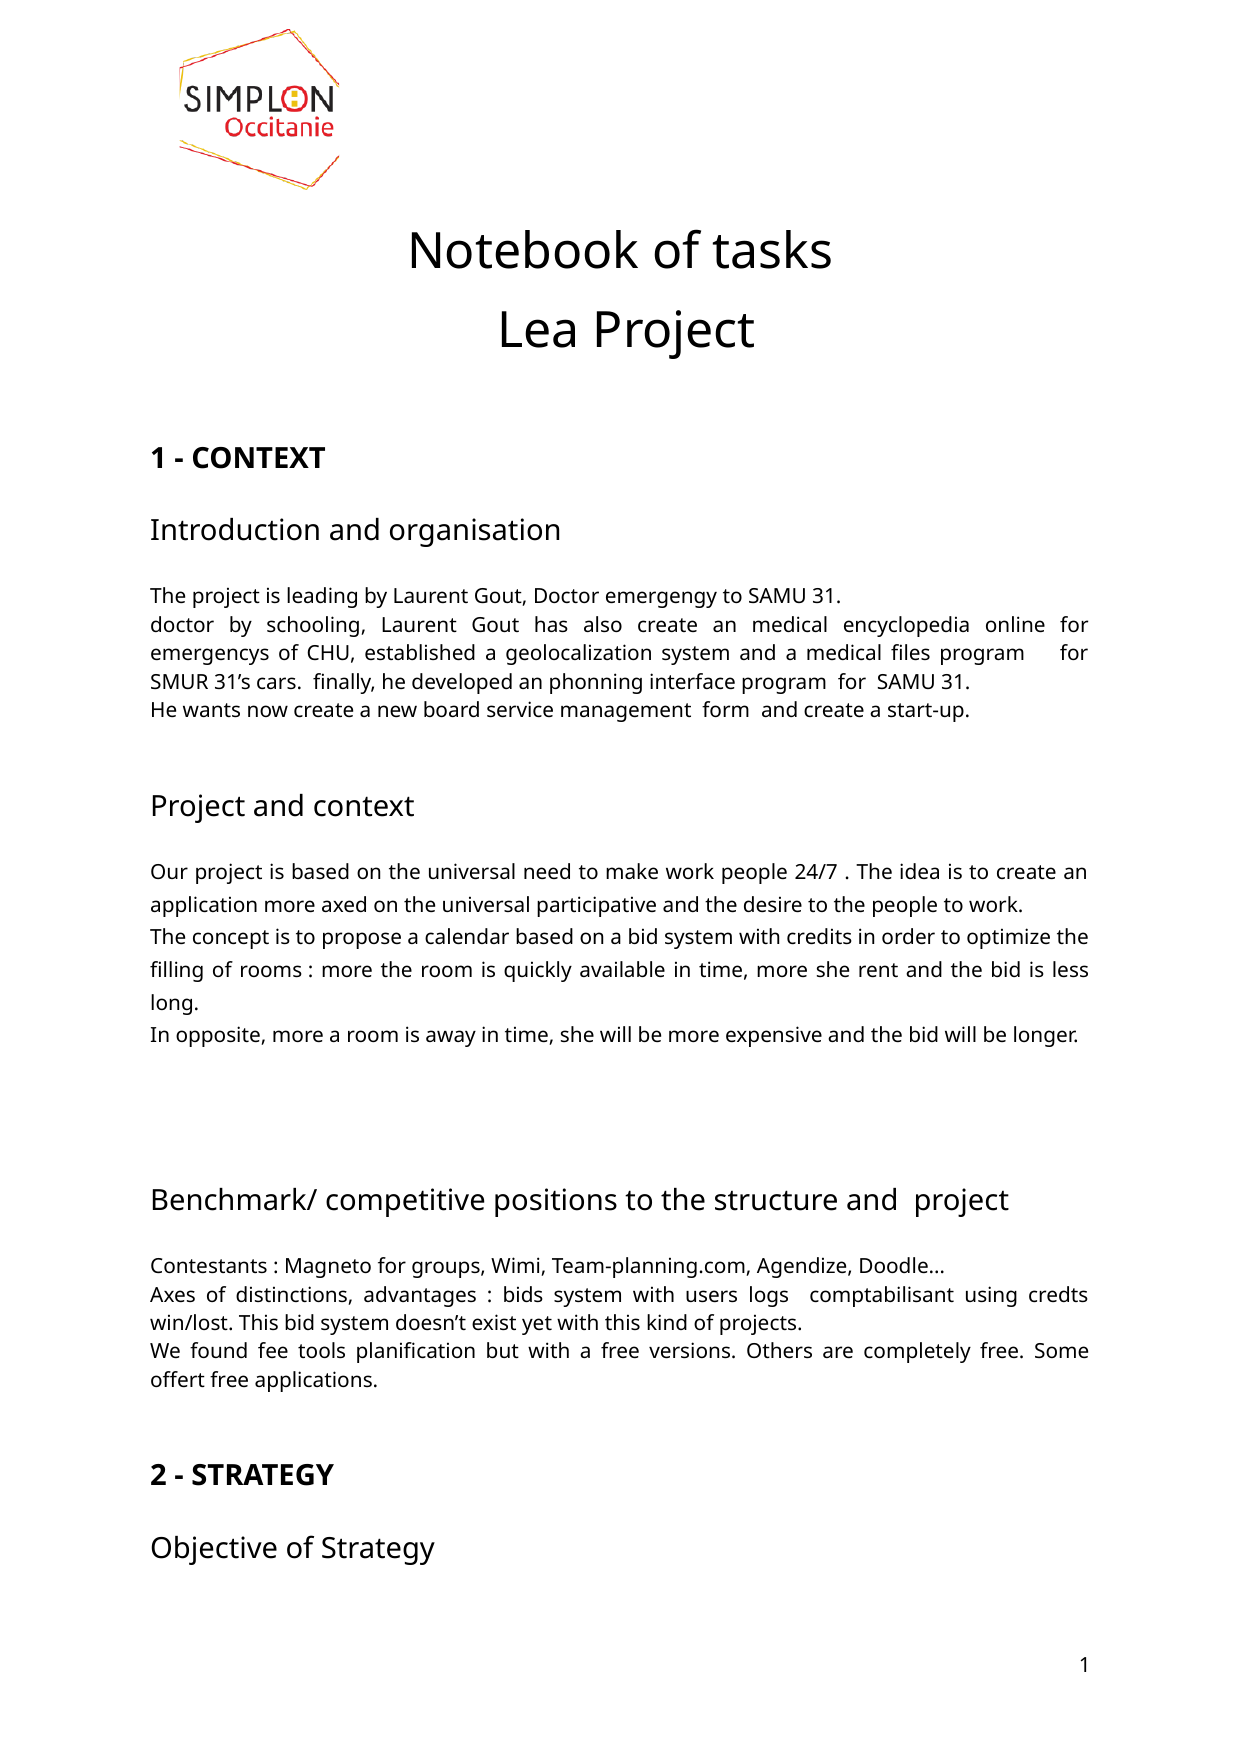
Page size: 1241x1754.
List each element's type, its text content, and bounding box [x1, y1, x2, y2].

text Our project is based on the universal need to make work people 24/7 . The idea is to create an application more axed on the universal participative and the desire to the people to work. [150, 857, 1090, 918]
subtitle 1 - CONTEXT [150, 437, 1090, 477]
subtitle Introduction and organisation [150, 509, 1090, 549]
text Axes of distinctions, advantages : bids system with users logs comptabilisant using credts win/lost. This bid system doesn’t exist yet with this kind of projects. [150, 1280, 1090, 1337]
subtitle Benchmark/ competitive positions to the structure and project [150, 1179, 1090, 1219]
text We found fee tools planification but with a free versions. Others are completely free. Some offert free applications. [150, 1337, 1090, 1393]
text In opposite, more a room is away in time, she will be more expensive and the bid will be longer. [150, 1020, 1090, 1049]
subtitle Project and context [150, 785, 1090, 824]
picture [179, 29, 340, 190]
text Contestants : Magneto for groups, Wimi, Team-planning.com, Agendize, Doodle… [150, 1251, 1090, 1280]
subtitle Objective of Strategy [150, 1527, 1090, 1567]
text The concept is to propose a calendar based on a bid system with credits in order to optimize the filling of rooms : more the room is quickly available in time, more she rent and the bid is less long. [150, 922, 1090, 1016]
text doctor by schooling, Laurent Gout has also create an medical encyclopedia online for emergencys of CHU, established a geolocalization system and a medical files program for SMUR 31’s cars. finally, he developed an phonning interface program for SAMU 31. [150, 610, 1090, 695]
text The project is leading by Laurent Gout, Doctor emergengy to SAMU 31. [150, 582, 1090, 610]
text He wants now create a new board service management form and create a start-up. [150, 695, 1090, 724]
text Notebook of tasks [150, 215, 1090, 283]
text Lea Project [150, 293, 1090, 362]
subtitle 2 - STRATEGY [150, 1454, 1090, 1494]
